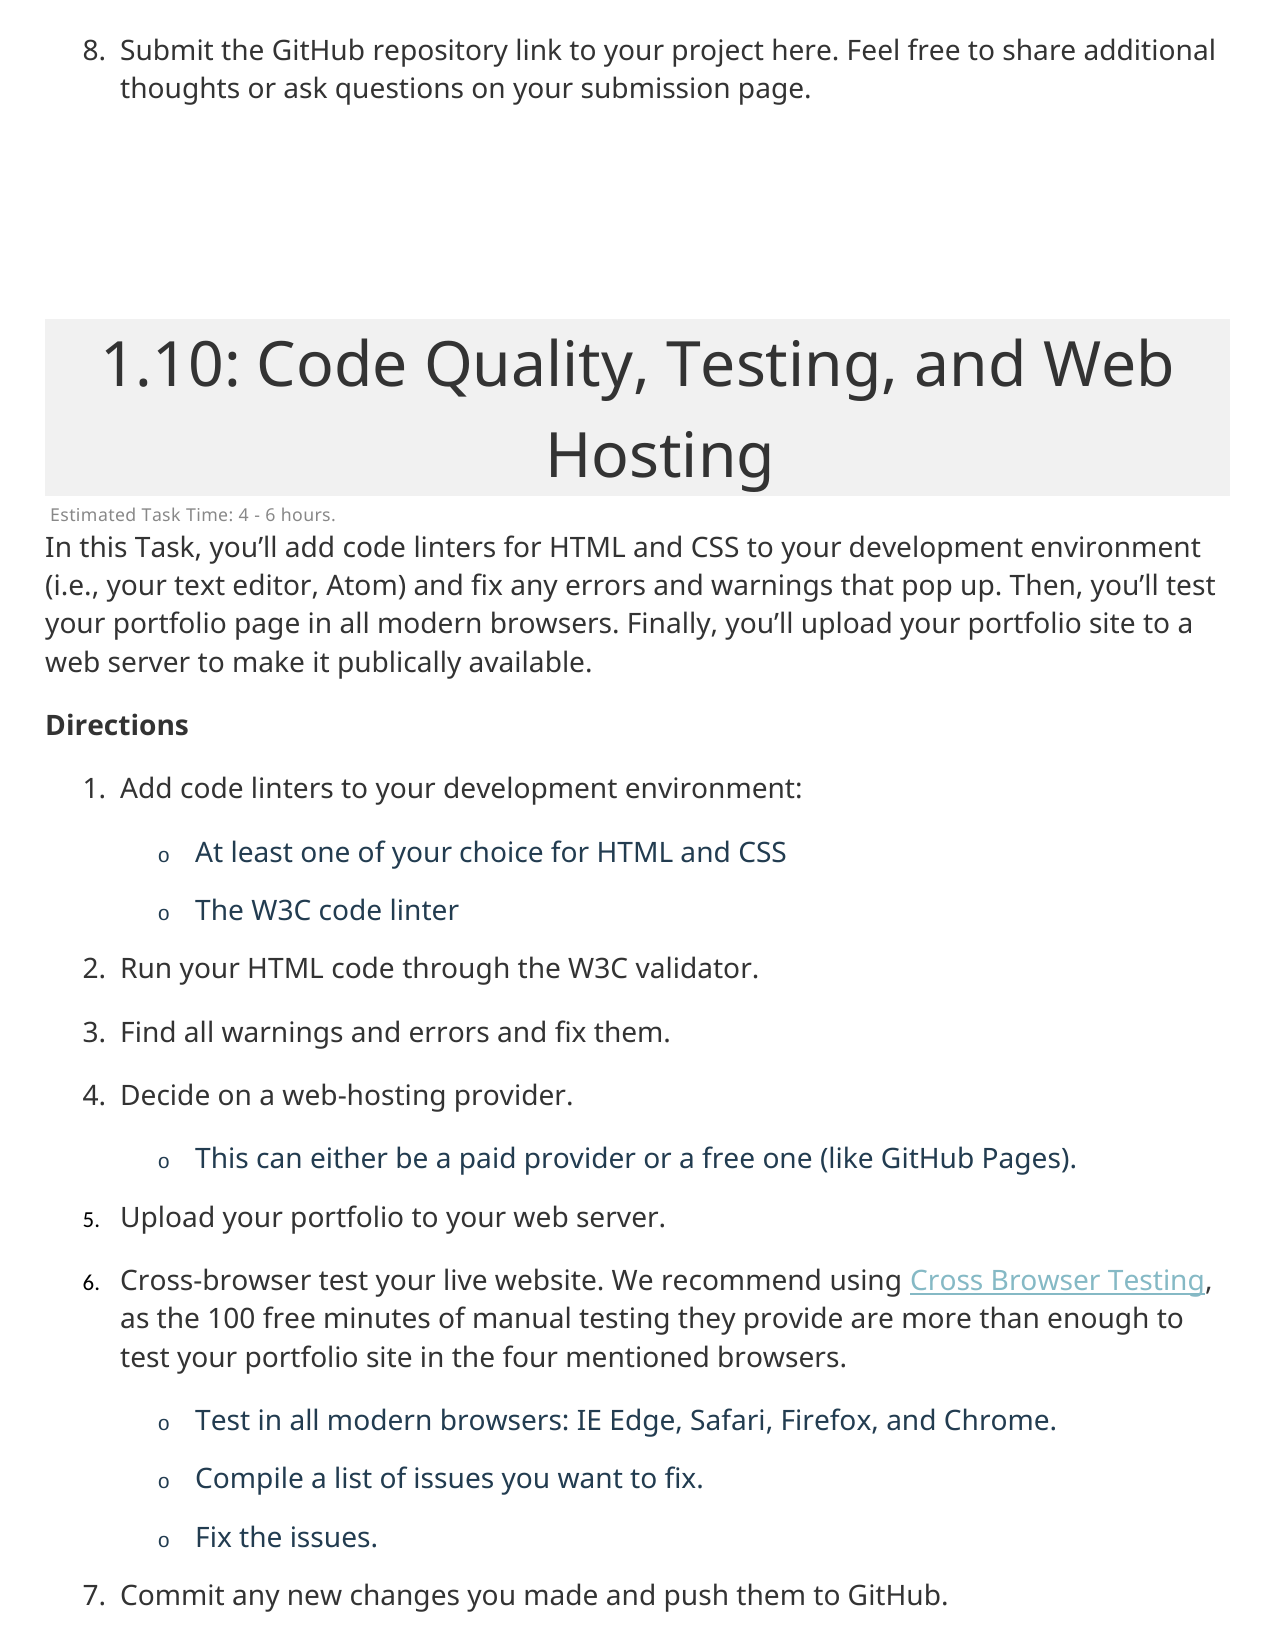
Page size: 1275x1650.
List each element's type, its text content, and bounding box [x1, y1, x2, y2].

list The W3C code linter [157, 890, 1230, 929]
list Test in all modern browsers: IE Edge, Safari, Firefox, and Chrome. [157, 1400, 1230, 1439]
text Estimated Task Time: 4 - 6 hours. [45, 503, 1230, 527]
list Cross-browser test your live website. We recommend using Cross Browser Testing, as the 100 free minutes of manual testing they provide are more than enough to test your portfolio site in the four mentioned browsers. [82, 1260, 1230, 1375]
list Add code linters to your development environment: [82, 769, 1230, 807]
subtitle 1.10: Code Quality, Testing, and Web Hosting [45, 319, 1230, 496]
list Decide on a web-hosting provider. [82, 1075, 1230, 1114]
list Commit any new changes you made and push them to GitHub. [82, 1575, 1230, 1614]
list Find all warnings and errors and fix them. [82, 1012, 1230, 1050]
list Fix the issues. [157, 1517, 1230, 1555]
text Directions [45, 705, 1230, 744]
list At least one of your choice for HTML and CSS [157, 832, 1230, 870]
list This can either be a paid provider or a free one (like GitHub Pages). [157, 1139, 1230, 1177]
list Upload your portfolio to your web server. [82, 1197, 1230, 1235]
list Compile a list of issues you want to fix. [157, 1459, 1230, 1497]
text In this Task, you’ll add code linters for HTML and CSS to your development environment (i.e., your text editor, Atom) and fix any errors and warnings that pop up. Then, you’ll test your portfolio page in all modern browsers. Finally, you’ll upload your portfolio site to a web server to make it publically available. [45, 527, 1230, 680]
list Run your HTML code through the W3C validator. [82, 949, 1230, 987]
list Submit the GitHub repository link to your project here. Feel free to share additional thoughts or ask questions on your submission page. [82, 30, 1230, 107]
